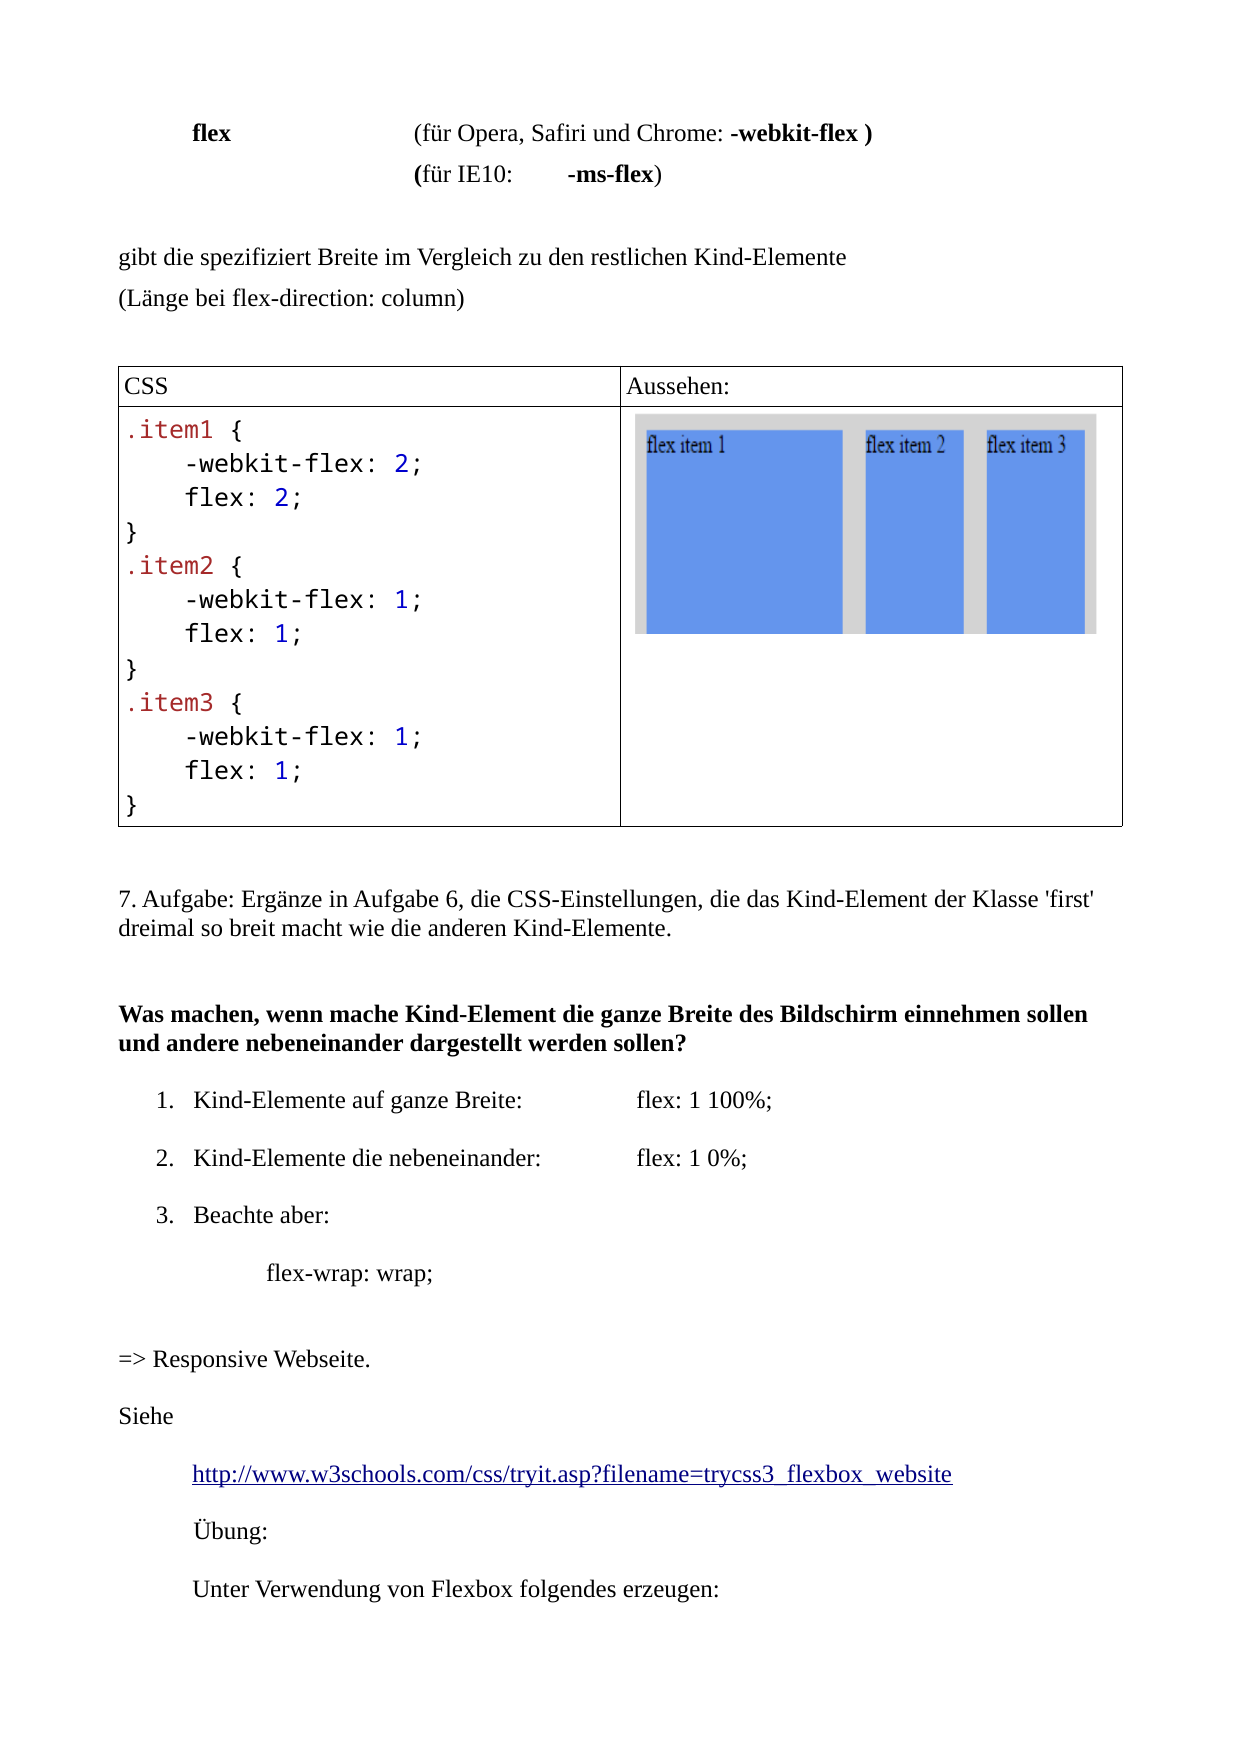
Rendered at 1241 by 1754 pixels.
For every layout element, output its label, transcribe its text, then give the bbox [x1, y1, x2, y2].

text => Responsive Webseite. [118, 1344, 1122, 1373]
list Übung: [156, 1516, 1122, 1545]
picture [634, 411, 1108, 634]
table_cell [621, 407, 1122, 826]
text (Länge bei flex-direction: column) [118, 283, 1122, 312]
text Unter Verwendung von Flexbox folgendes erzeugen: [118, 1574, 1122, 1603]
text (für IE10: -ms-flex) [118, 159, 1122, 188]
list Kind-Elemente die nebeneinander: flex: 1 0%; [156, 1143, 1122, 1171]
text Siehe [118, 1401, 1122, 1430]
text gibt die spezifiziert Breite im Vergleich zu den restlichen Kind-Elemente [118, 242, 1122, 271]
text 7. Aufgabe: Ergänze in Aufgabe 6, die CSS-Einstellungen, die das Kind-Element der Klasse 'first' dreimal so breit macht wie die anderen Kind-Elemente. [118, 884, 1122, 941]
table_header CSS [119, 367, 620, 406]
list Beachte aber: [156, 1200, 1122, 1229]
table_cell .item1 { -webkit-flex: 2; flex: 2; } .item2 { -webkit-flex: 1; flex: 1; } .item3 { -webkit-flex: 1; flex: 1; } [119, 407, 620, 826]
table_header Aussehen: [621, 367, 1122, 406]
text Was machen, wenn mache Kind-Element die ganze Breite des Bildschirm einnehmen sollen und andere nebeneinander dargestellt werden sollen? [118, 999, 1122, 1056]
text flex-wrap: wrap; [118, 1258, 1122, 1286]
text http://www.w3schools.com/css/tryit.asp?filename=trycss3_flexbox_website [118, 1459, 1122, 1488]
list Kind-Elemente auf ganze Breite: flex: 1 100%; [156, 1085, 1122, 1114]
text flex (für Opera, Safiri und Chrome: -webkit-flex ) [118, 118, 1122, 147]
